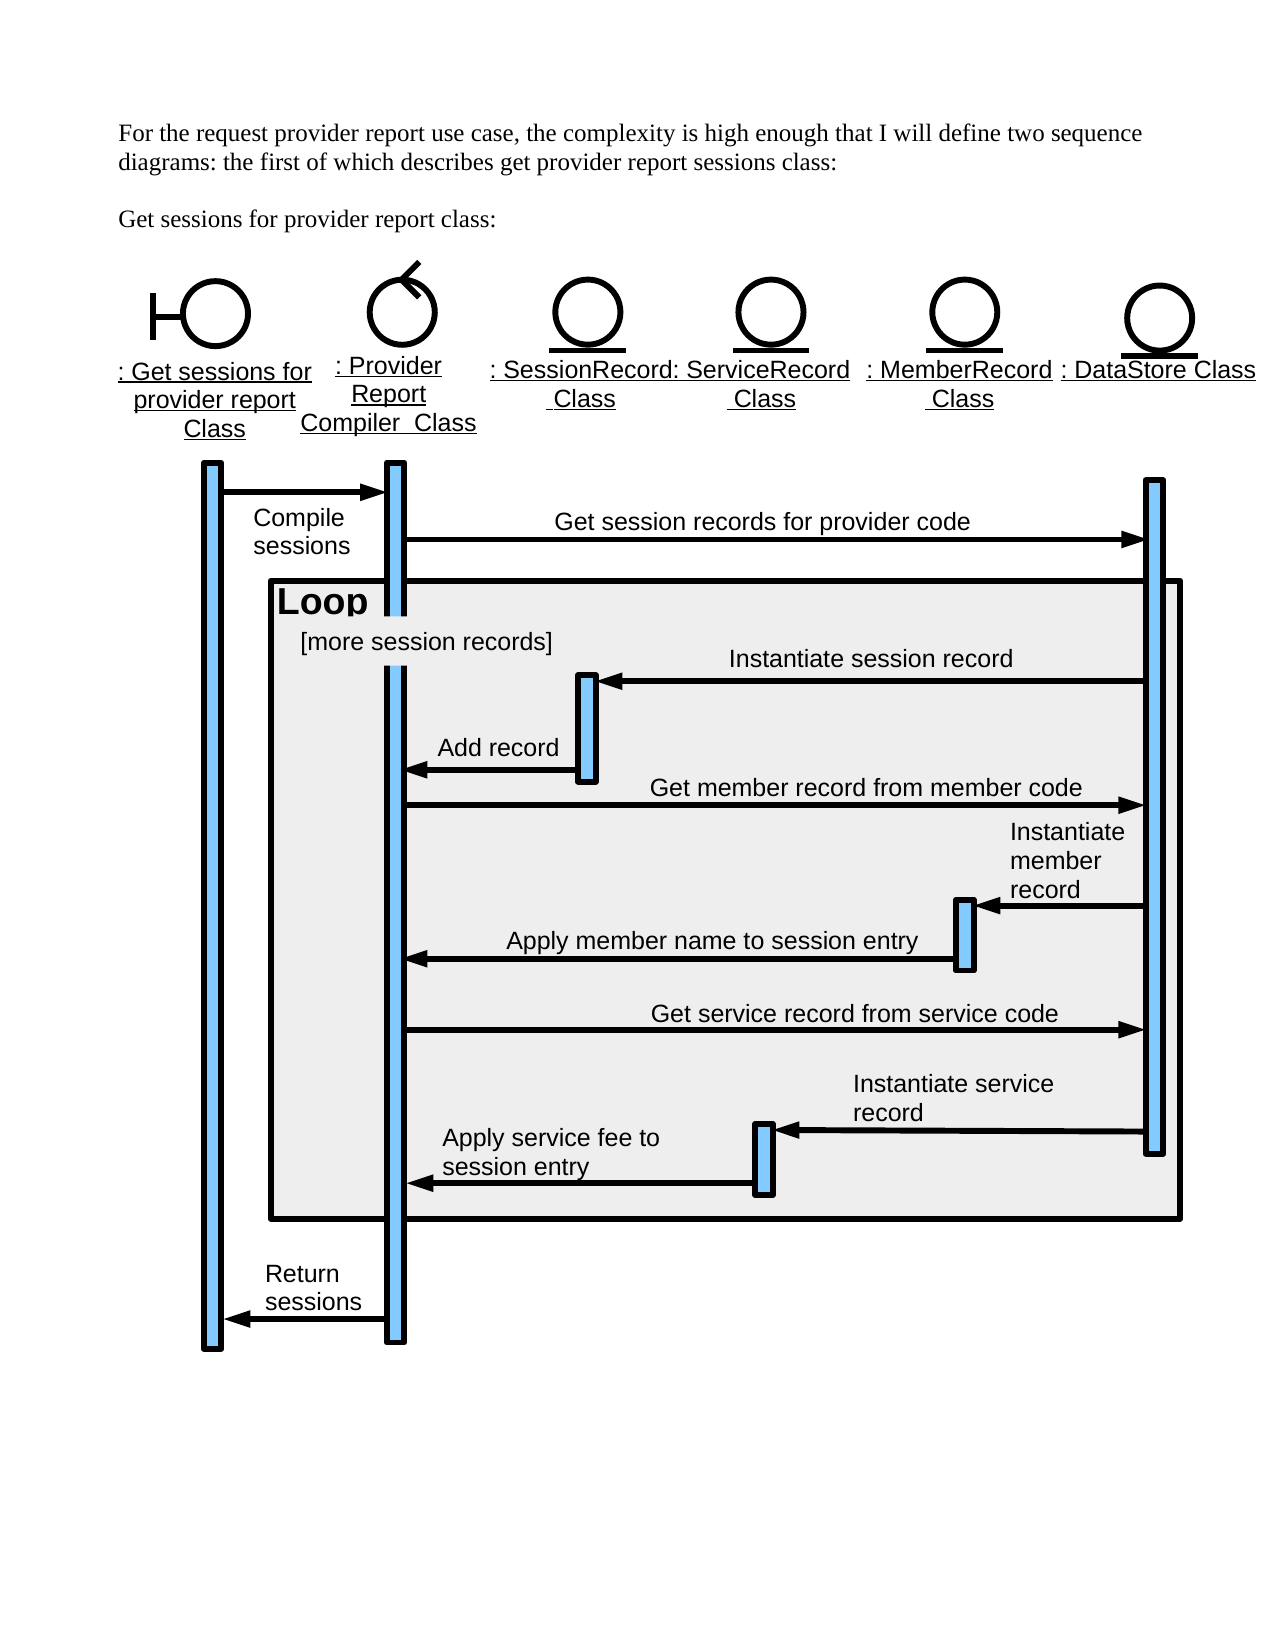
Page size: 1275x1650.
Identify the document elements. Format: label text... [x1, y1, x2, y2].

text Get sessions for provider report class: [118, 204, 1157, 233]
text For the request provider report use case, the complexity is high enough that I will define two sequence diagrams: the first of which describes get provider report sessions class: [118, 118, 1157, 176]
